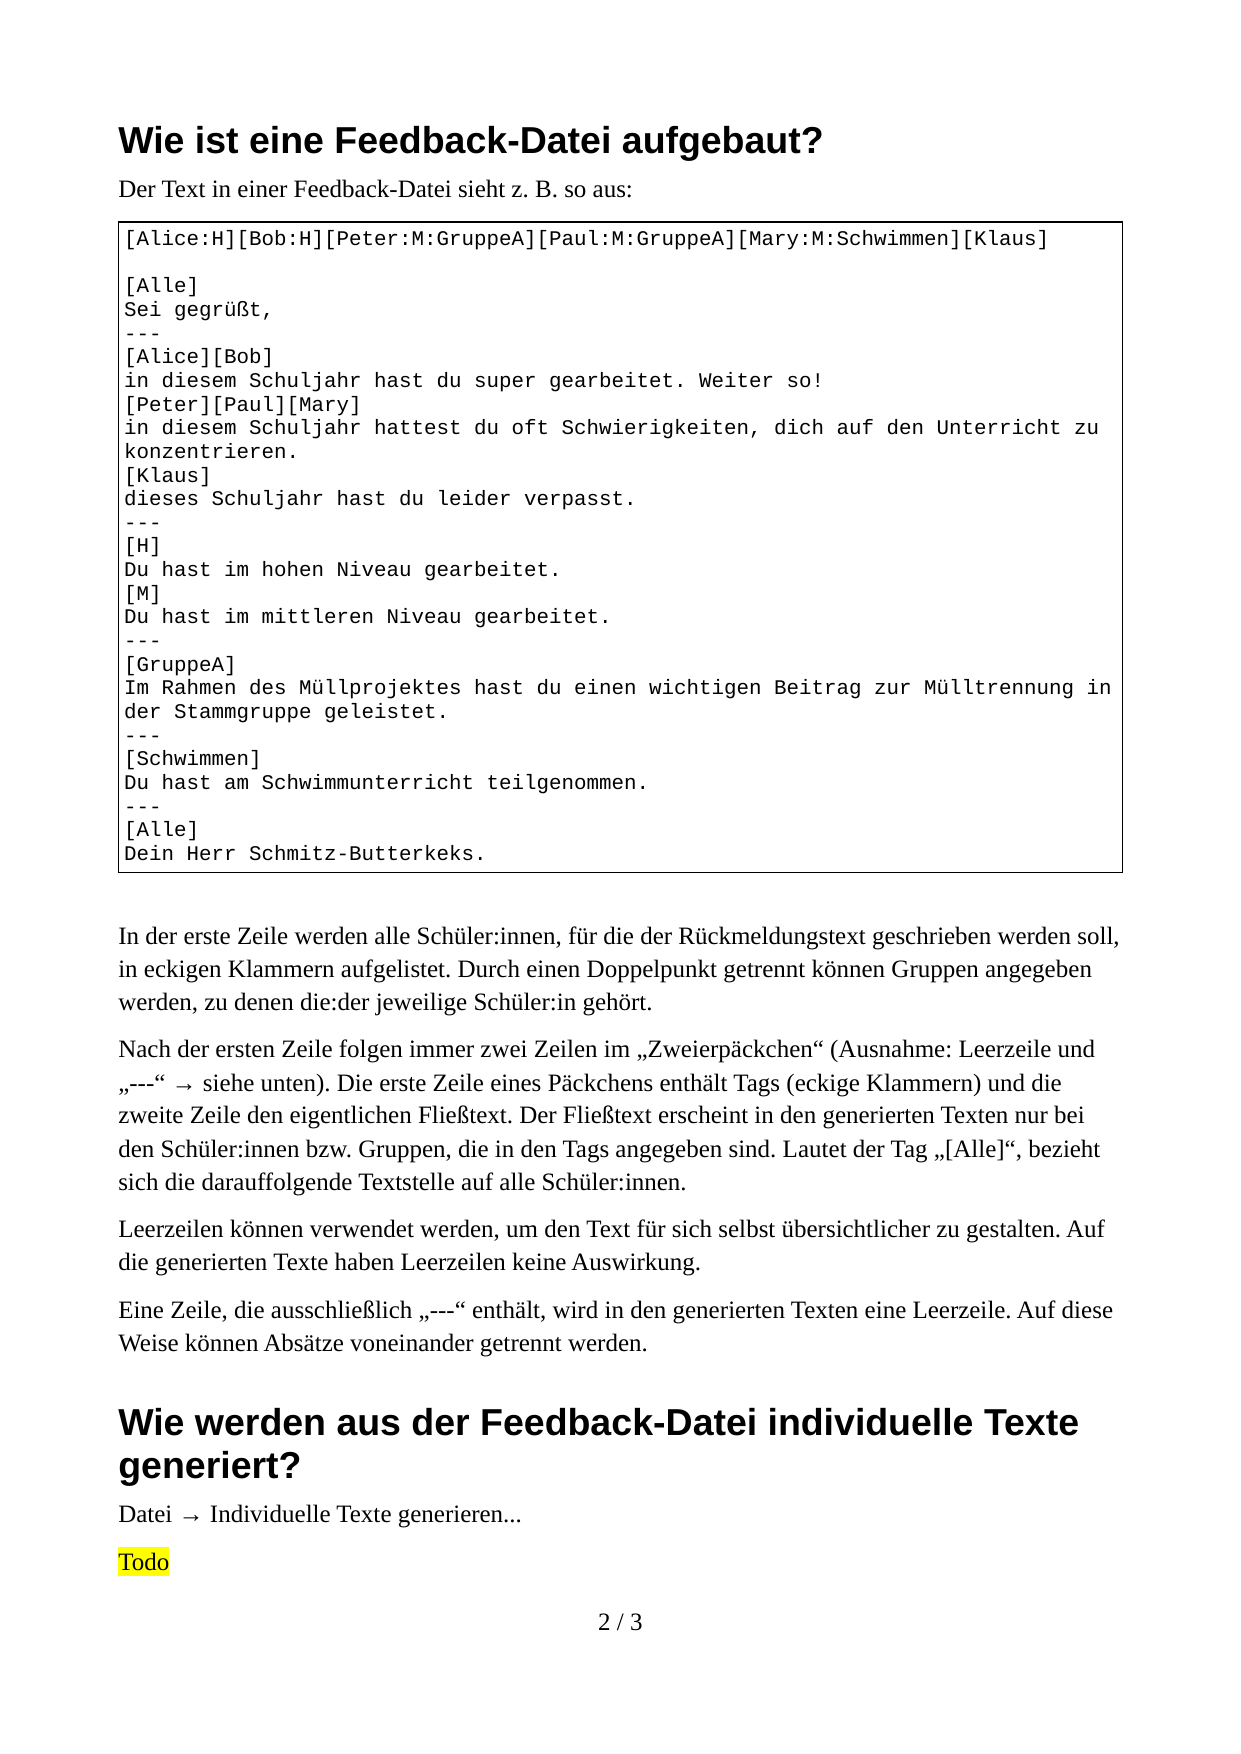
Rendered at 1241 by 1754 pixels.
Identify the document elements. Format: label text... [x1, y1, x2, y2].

table_header [Alice:H][Bob:H][Peter:M:GruppeA][Paul:M:GruppeA][Mary:M:Schwimmen][Klaus] [Alle] Sei gegrüßt, --- [Alice][Bob] in diesem Schuljahr hast du super gearbeitet. Weiter so! [Peter][Paul][Mary] in diesem Schuljahr hattest du oft Schwierigkeiten, dich auf den Unterricht zu konzentrieren. [Klaus] dieses Schuljahr hast du leider verpasst. --- [H] Du hast im hohen Niveau gearbeitet. [M] Du hast im mittleren Niveau gearbeitet. --- [GruppeA] Im Rahmen des Müllprojektes hast du einen wichtigen Beitrag zur Mülltrennung in der Stammgruppe geleistet. --- [Schwimmen] Du hast am Schwimmunterricht teilgenommen. --- [Alle] Dein Herr Schmitz-Butterkeks. [119, 223, 1122, 872]
text Der Text in einer Feedback-Datei sieht z. B. so aus: [118, 174, 1122, 202]
text Datei → Individuelle Texte generieren... [118, 1499, 1122, 1528]
text Leerzeilen können verwendet werden, um den Text für sich selbst übersichtlicher zu gestalten. Auf die generierten Texte haben Leerzeilen keine Auswirkung. [118, 1214, 1122, 1276]
text Eine Zeile, die ausschließlich „---“ enthält, wird in den generierten Texten eine Leerzeile. Auf diese Weise können Absätze voneinander getrennt werden. [118, 1295, 1122, 1357]
subtitle Wie werden aus der Feedback-Datei individuelle Texte generiert? [118, 1401, 1122, 1487]
subtitle Wie ist eine Feedback-Datei aufgebaut? [118, 118, 1122, 161]
text In der erste Zeile werden alle Schüler:innen, für die der Rückmeldungstext geschrieben werden soll, in eckigen Klammern aufgelistet. Durch einen Doppelpunkt getrennt können Gruppen angegeben werden, zu denen die:der jeweilige Schüler:in gehört. [118, 921, 1122, 1016]
text Nach der ersten Zeile folgen immer zwei Zeilen im „Zweierpäckchen“ (Ausnahme: Leerzeile und „---“ → siehe unten). Die erste Zeile eines Päckchens enthält Tags (eckige Klammern) und die zweite Zeile den eigentlichen Fließtext. Der Fließtext erscheint in den generierten Texten nur bei den Schüler:innen bzw. Gruppen, die in den Tags angegeben sind. Lautet der Tag „[Alle]“, bezieht sich die darauffolgende Textstelle auf alle Schüler:innen. [118, 1034, 1122, 1195]
text Todo [118, 1547, 1122, 1576]
